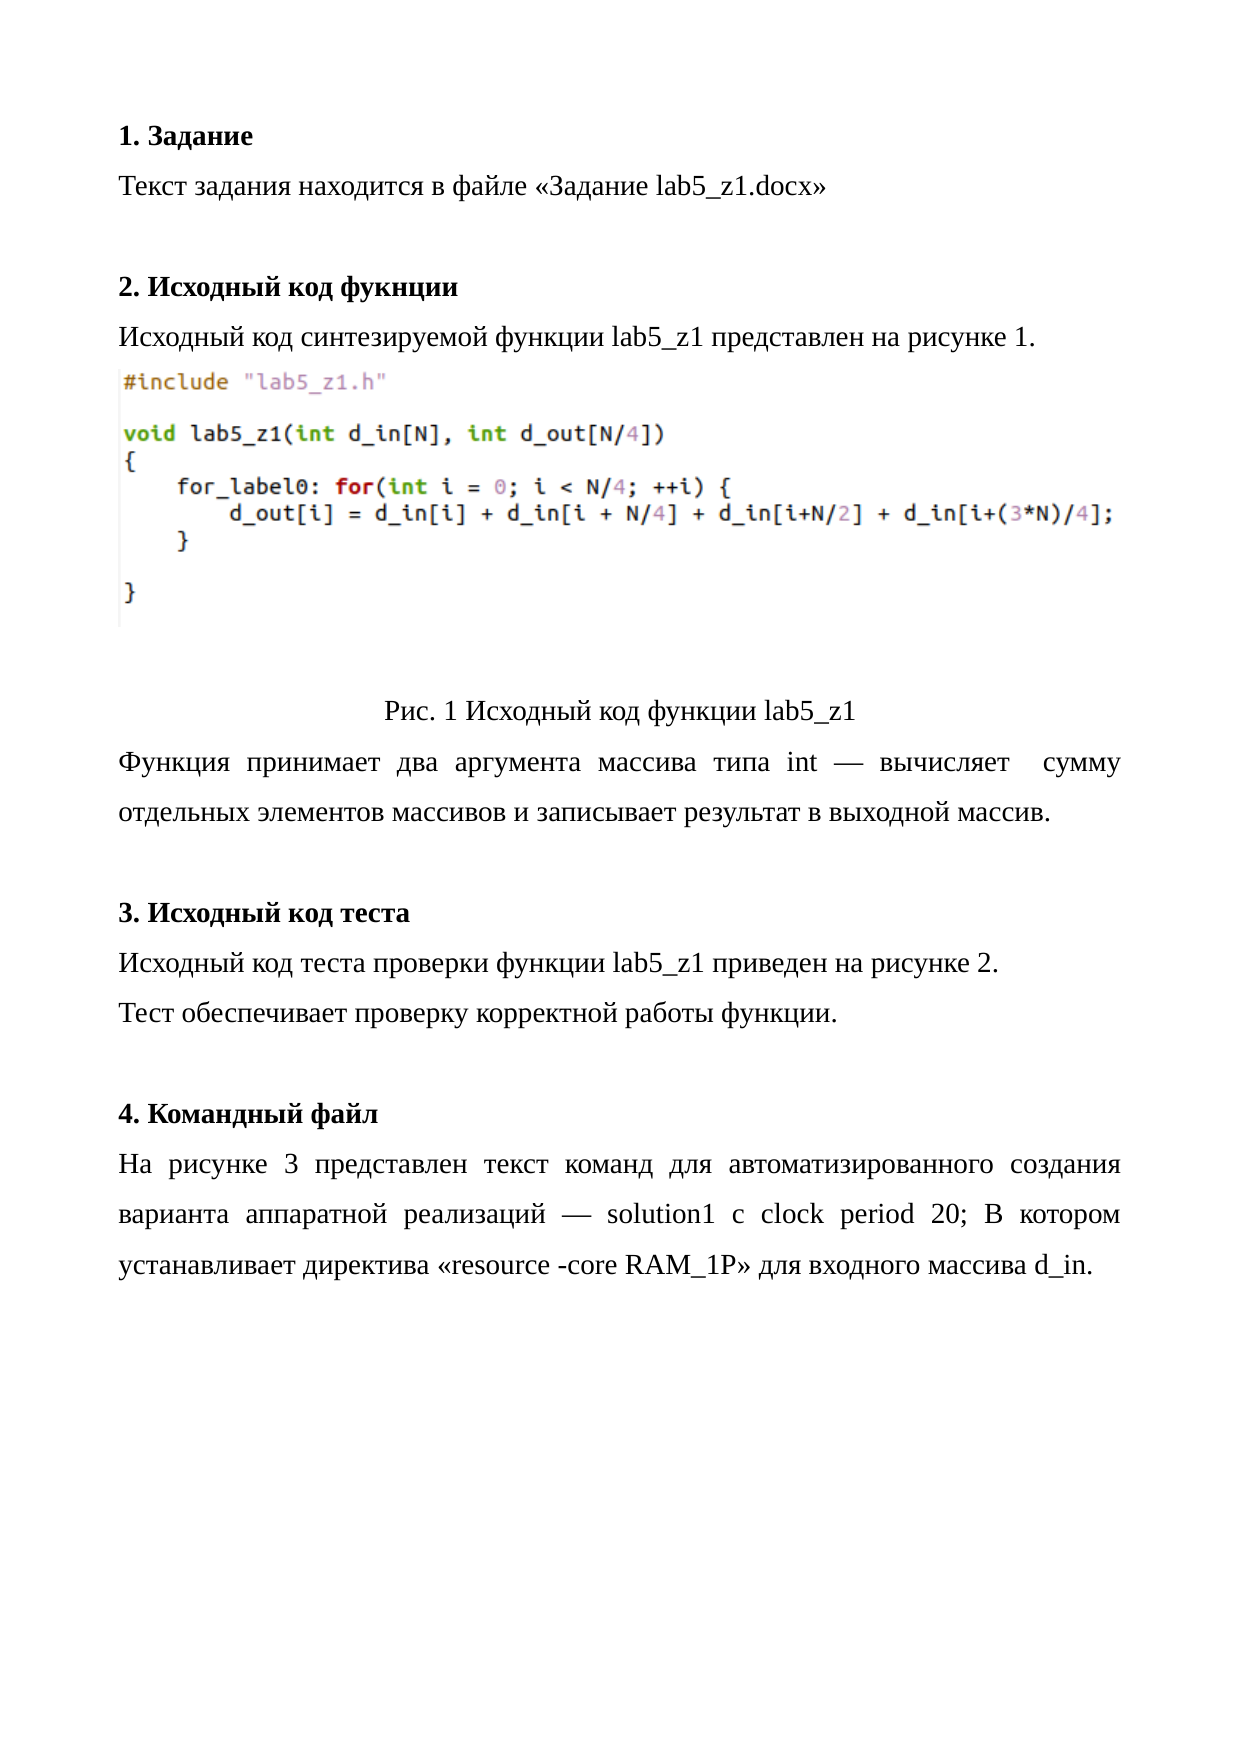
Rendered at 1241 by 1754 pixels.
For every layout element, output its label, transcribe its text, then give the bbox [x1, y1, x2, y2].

text Функция принимает два аргумента массива типа int — вычисляет сумму отдельных элементов массивов и записывает результат в выходной массив. [118, 744, 1122, 828]
text Исходный код теста проверки функции lab5_z1 приведен на рисунке 2. [118, 945, 1122, 979]
text Текст задания находится в файле «Задание lab5_z1.docx» [118, 168, 1122, 202]
text 1. Задание [118, 118, 1122, 152]
text 3. Исходный код теста [118, 895, 1122, 928]
text 2. Исходный код фукнции [118, 269, 1122, 303]
text Рис. 1 Исходный код функции lab5_z1 [118, 693, 1122, 727]
text Тест обеспечивает проверку корректной работы функции. [118, 995, 1122, 1029]
text 4. Командный файл [118, 1096, 1122, 1129]
text На рисунке 3 представлен текст команд для автоматизированного создания варианта аппаратной реализаций — solution1 с clock period 20; В котором устанавливает директива «resource -core RAM_1P» для входного массива d_in. [118, 1146, 1122, 1281]
text Исходный код синтезируемой функции lab5_z1 представлен на рисунке 1. [118, 319, 1122, 353]
picture [118, 369, 1123, 627]
